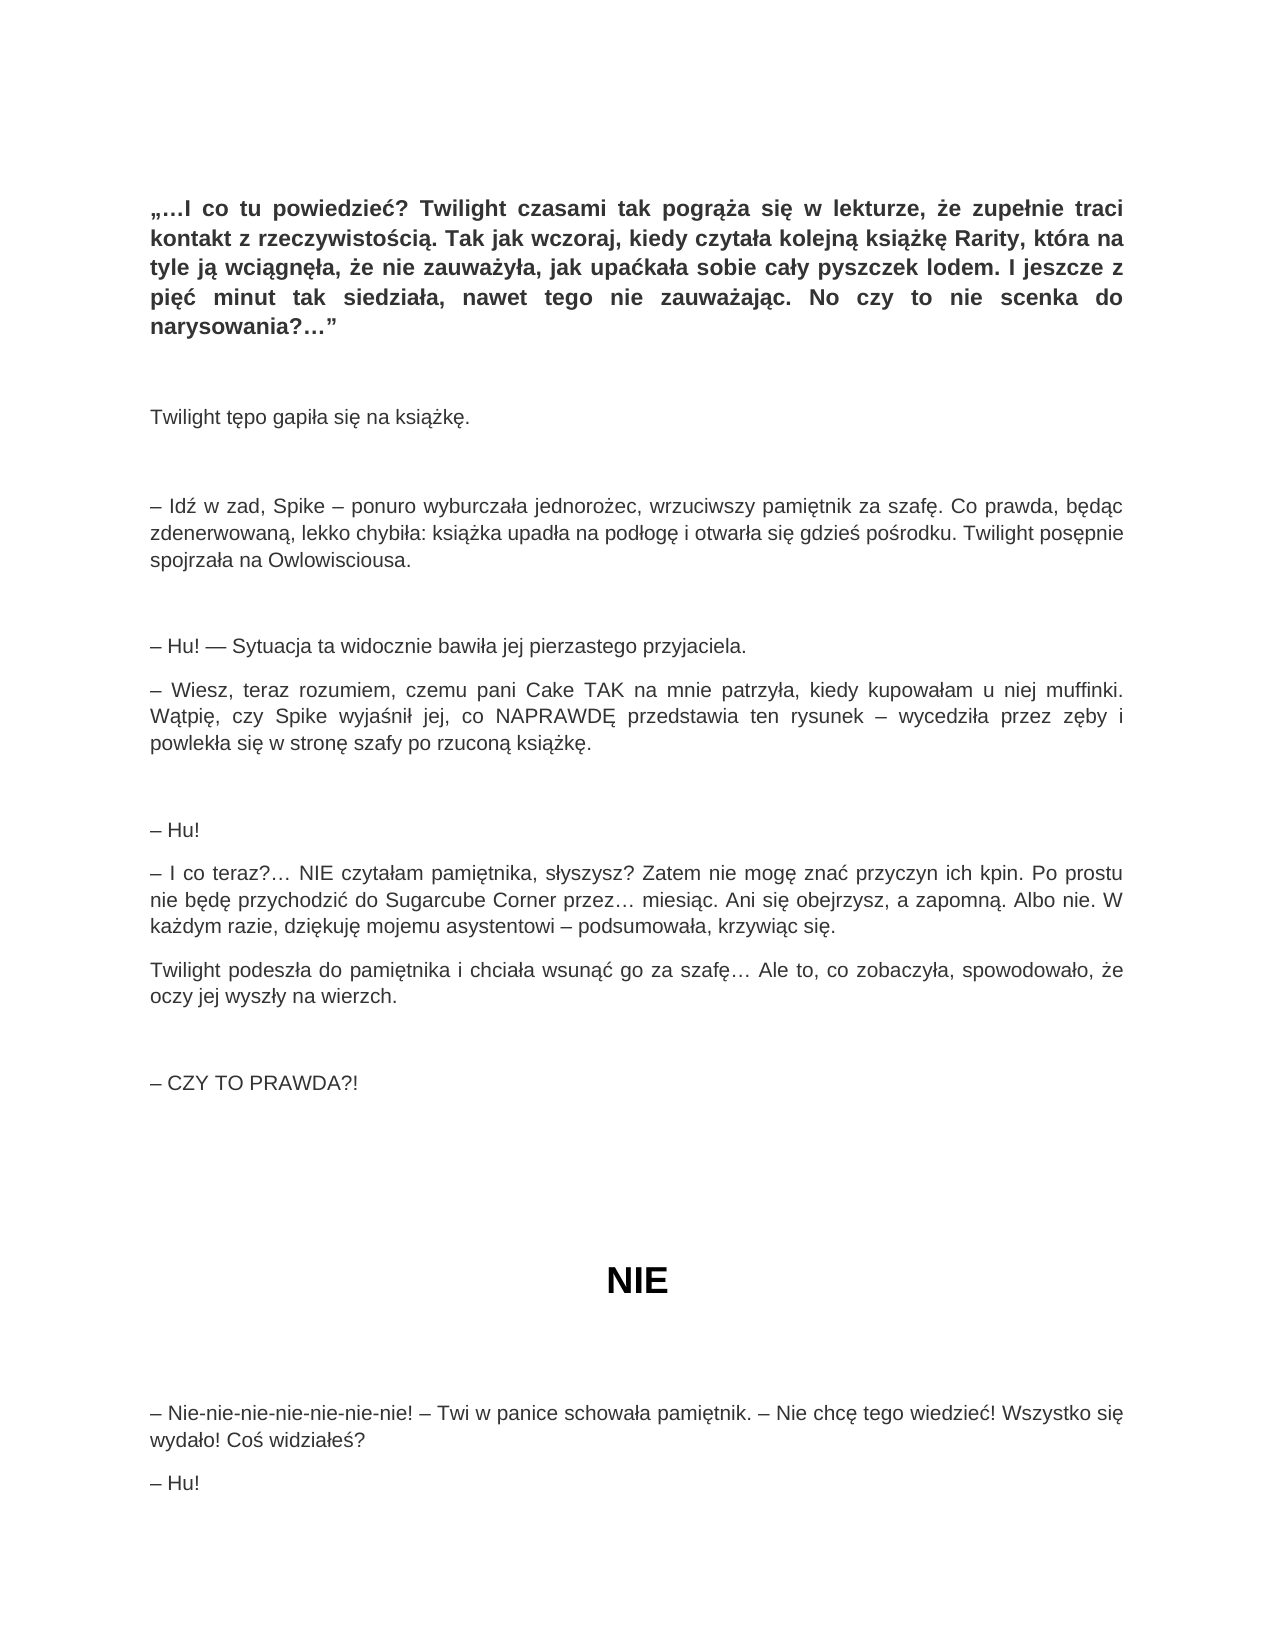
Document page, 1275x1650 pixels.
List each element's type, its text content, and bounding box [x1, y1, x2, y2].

text – Hu! — Sytuacja ta widocznie bawiła jej pierzastego przyjaciela. [150, 635, 1125, 658]
text – CZY TO PRAWDA?! [150, 1072, 1125, 1095]
text NIE [150, 1259, 1125, 1301]
text – Hu! [150, 1472, 1125, 1495]
text – I co teraz?… NIE czytałam pamiętnika, słyszysz? Zatem nie mogę znać przyczyn ich kpin. Po prostu nie będę przychodzić do Sugarcube Corner przez… miesiąc. Ani się obejrzysz, a zapomną. Albo nie. W każdym razie, dziękuję mojemu asystentowi – podsumowała, krzywiąc się. [150, 862, 1125, 938]
text „…I co tu powiedzieć? Twilight czasami tak pogrąża się w lekturze, że zupełnie traci kontakt z rzeczywistością. Tak jak wczoraj, kiedy czytała kolejną książkę Rarity, która na tyle ją wciągnęła, że nie zauważyła, jak upaćkała sobie cały pyszczek lodem. I jeszcze z pięć minut tak siedziała, nawet tego nie zauważając. No czy to nie scenka do narysowania?…” [150, 196, 1125, 339]
text – Nie-nie-nie-nie-nie-nie-nie! – Twi w panice schowała pamiętnik. – Nie chcę tego wiedzieć! Wszystko się wydało! Coś widziałeś? [150, 1402, 1125, 1452]
text – Hu! [150, 818, 1125, 842]
text – Wiesz, teraz rozumiem, czemu pani Cake TAK na mnie patrzyła, kiedy kupowałam u niej muffinki. Wątpię, czy Spike wyjaśnił jej, co NAPRAWDĘ przedstawia ten rysunek – wycedziła przez zęby i powlekła się w stronę szafy po rzuconą książkę. [150, 678, 1125, 755]
text – Idź w zad, Spike – ponuro wyburczała jednorożec, wrzuciwszy pamiętnik za szafę. Co prawda, będąc zdenerwowaną, lekko chybiła: książka upadła na podłogę i otwarła się gdzieś pośrodku. Twilight posępnie spojrzała na Owlowisciousa. [150, 495, 1125, 572]
text Twilight tępo gapiła się na książkę. [150, 406, 1125, 429]
text Twilight podeszła do pamiętnika i chciała wsunąć go za szafę… Ale to, co zobaczyła, spowodowało, że oczy jej wyszły na wierzch. [150, 958, 1125, 1008]
